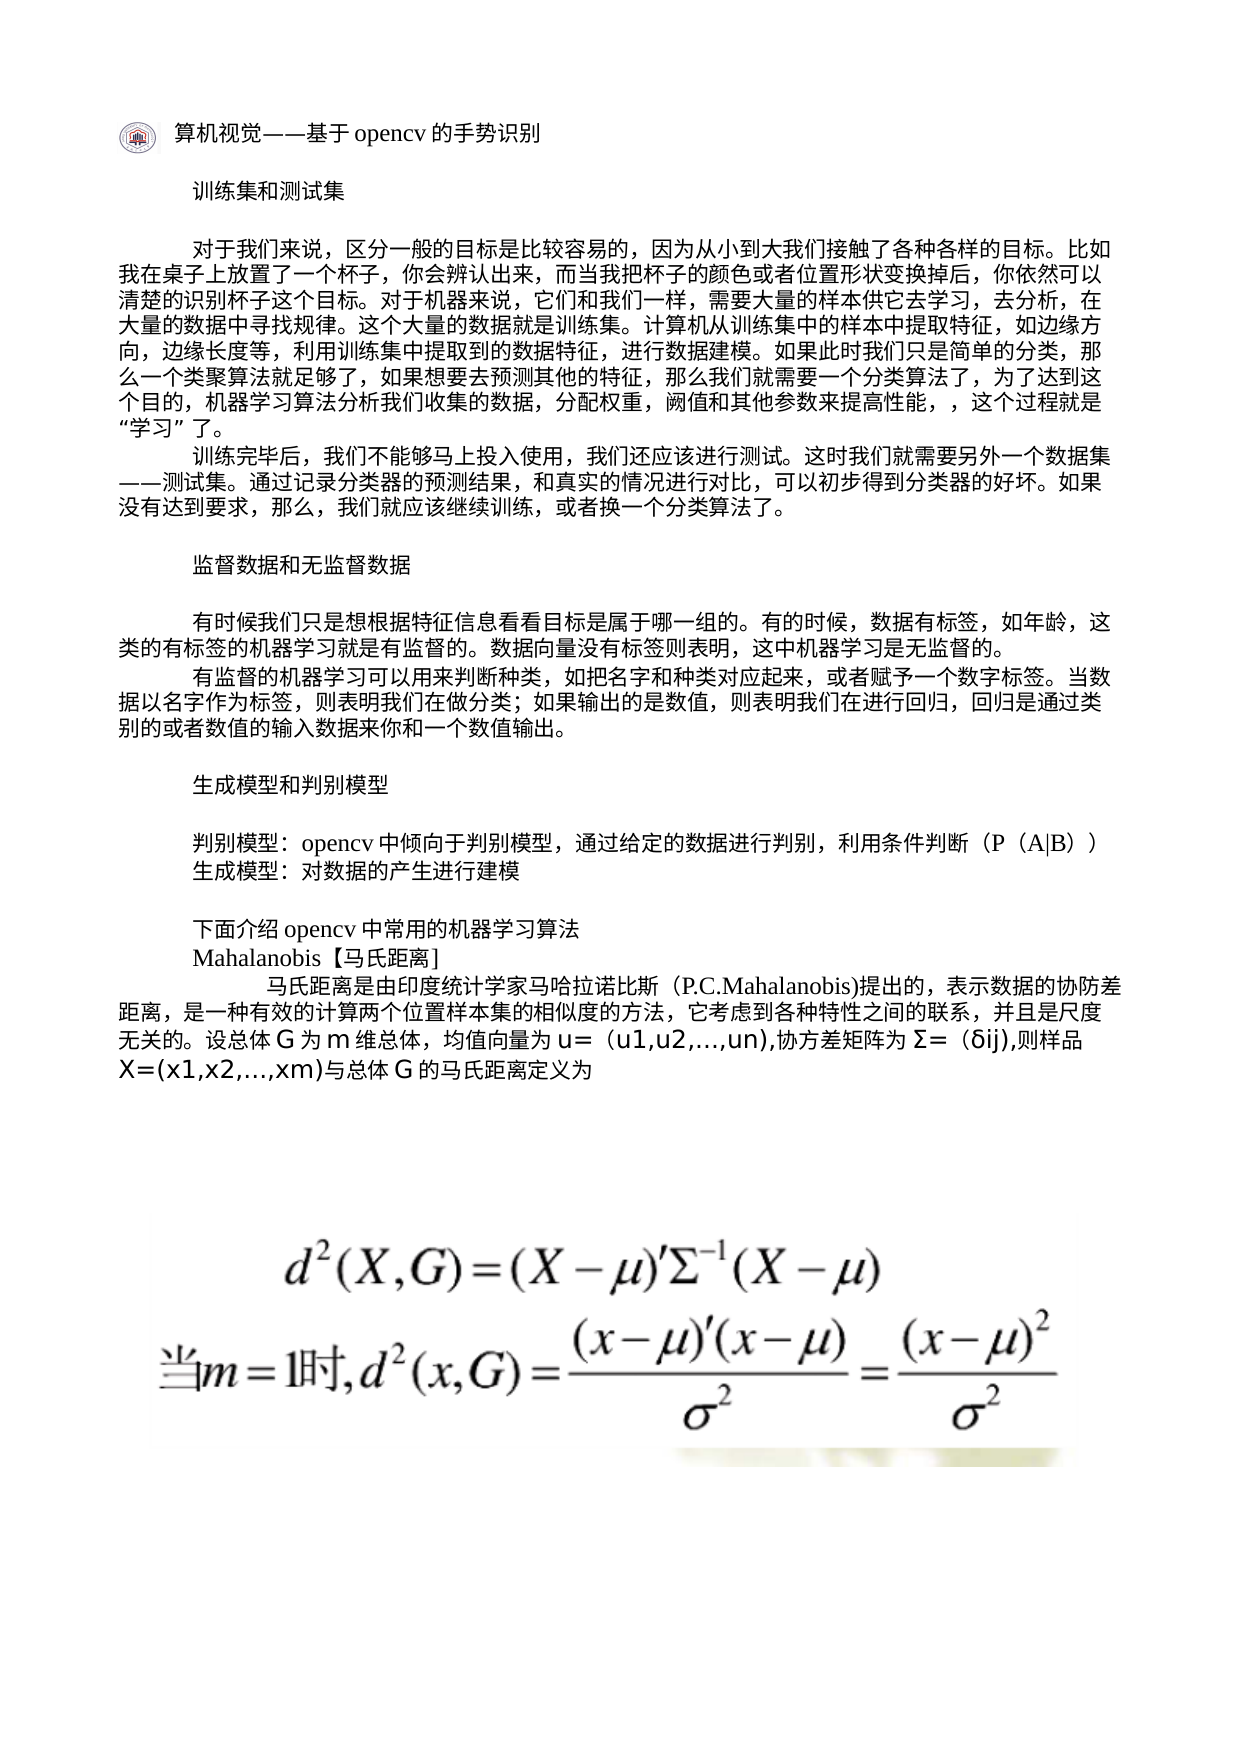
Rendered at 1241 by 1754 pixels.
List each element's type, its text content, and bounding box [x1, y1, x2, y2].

text 有监督的机器学习可以用来判断种类，如把名字和种类对应起来，或者赋予一个数字标签。当数据以名字作为标签，则表明我们在做分类；如果输出的是数值，则表明我们在进行回归，回归是通过类别的或者数值的输入数据来你和一个数值输出。 [118, 662, 1122, 741]
text 生成模型：对数据的产生进行建模 [118, 856, 1122, 885]
picture [117, 122, 161, 154]
text 下面介绍opencv中常用的机器学习算法 [118, 914, 1122, 943]
text 训练完毕后，我们不能够马上投入使用，我们还应该进行测试。这时我们就需要另外一个数据集——测试集。通过记录分类器的预测结果，和真实的情况进行对比，可以初步得到分类器的好坏。如果没有达到要求，那么，我们就应该继续训练，或者换一个分类算法了。 [118, 441, 1122, 521]
text 判别模型：opencv中倾向于判别模型，通过给定的数据进行判别，利用条件判断（P（A|B）） [118, 828, 1122, 856]
text 训练集和测试集 [118, 176, 1122, 205]
text 马氏距离是由印度统计学家马哈拉诺比斯（P.C.Mahalanobis)提出的，表示数据的协防差距离，是一种有效的计算两个位置样本集的相似度的方法，它考虑到各种特性之间的联系，并且是尺度无关的。设总体G为m维总体，均值向量为u=（u1,u2,...,un),协方差矩阵为Σ=（δij),则样品X=(x1,x2,...,xm)与总体G的马氏距离定义为 [118, 971, 1122, 1084]
text Mahalanobis【马氏距离] [118, 943, 1122, 971]
text 对于我们来说，区分一般的目标是比较容易的，因为从小到大我们接触了各种各样的目标。比如我在桌子上放置了一个杯子，你会辨认出来，而当我把杯子的颜色或者位置形状变换掉后，你依然可以清楚的识别杯子这个目标。对于机器来说，它们和我们一样，需要大量的样本供它去学习，去分析，在大量的数据中寻找规律。这个大量的数据就是训练集。计算机从训练集中的样本中提取特征，如边缘方向，边缘长度等，利用训练集中提取到的数据特征，进行数据建模。如果此时我们只是简单的分类，那么一个类聚算法就足够了，如果想要去预测其他的特征，那么我们就需要一个分类算法了，为了达到这个目的，机器学习算法分析我们收集的数据，分配权重，阙值和其他参数来提高性能，，这个过程就是“学习” 了。 [118, 234, 1122, 441]
text 生成模型和判别模型 [118, 770, 1122, 799]
picture [133, 1213, 1079, 1467]
text 有时候我们只是想根据特征信息看看目标是属于哪一组的。有的时候，数据有标签，如年龄，这类的有标签的机器学习就是有监督的。数据向量没有标签则表明，这中机器学习是无监督的。 [118, 607, 1122, 662]
text 监督数据和无监督数据 [118, 550, 1122, 578]
